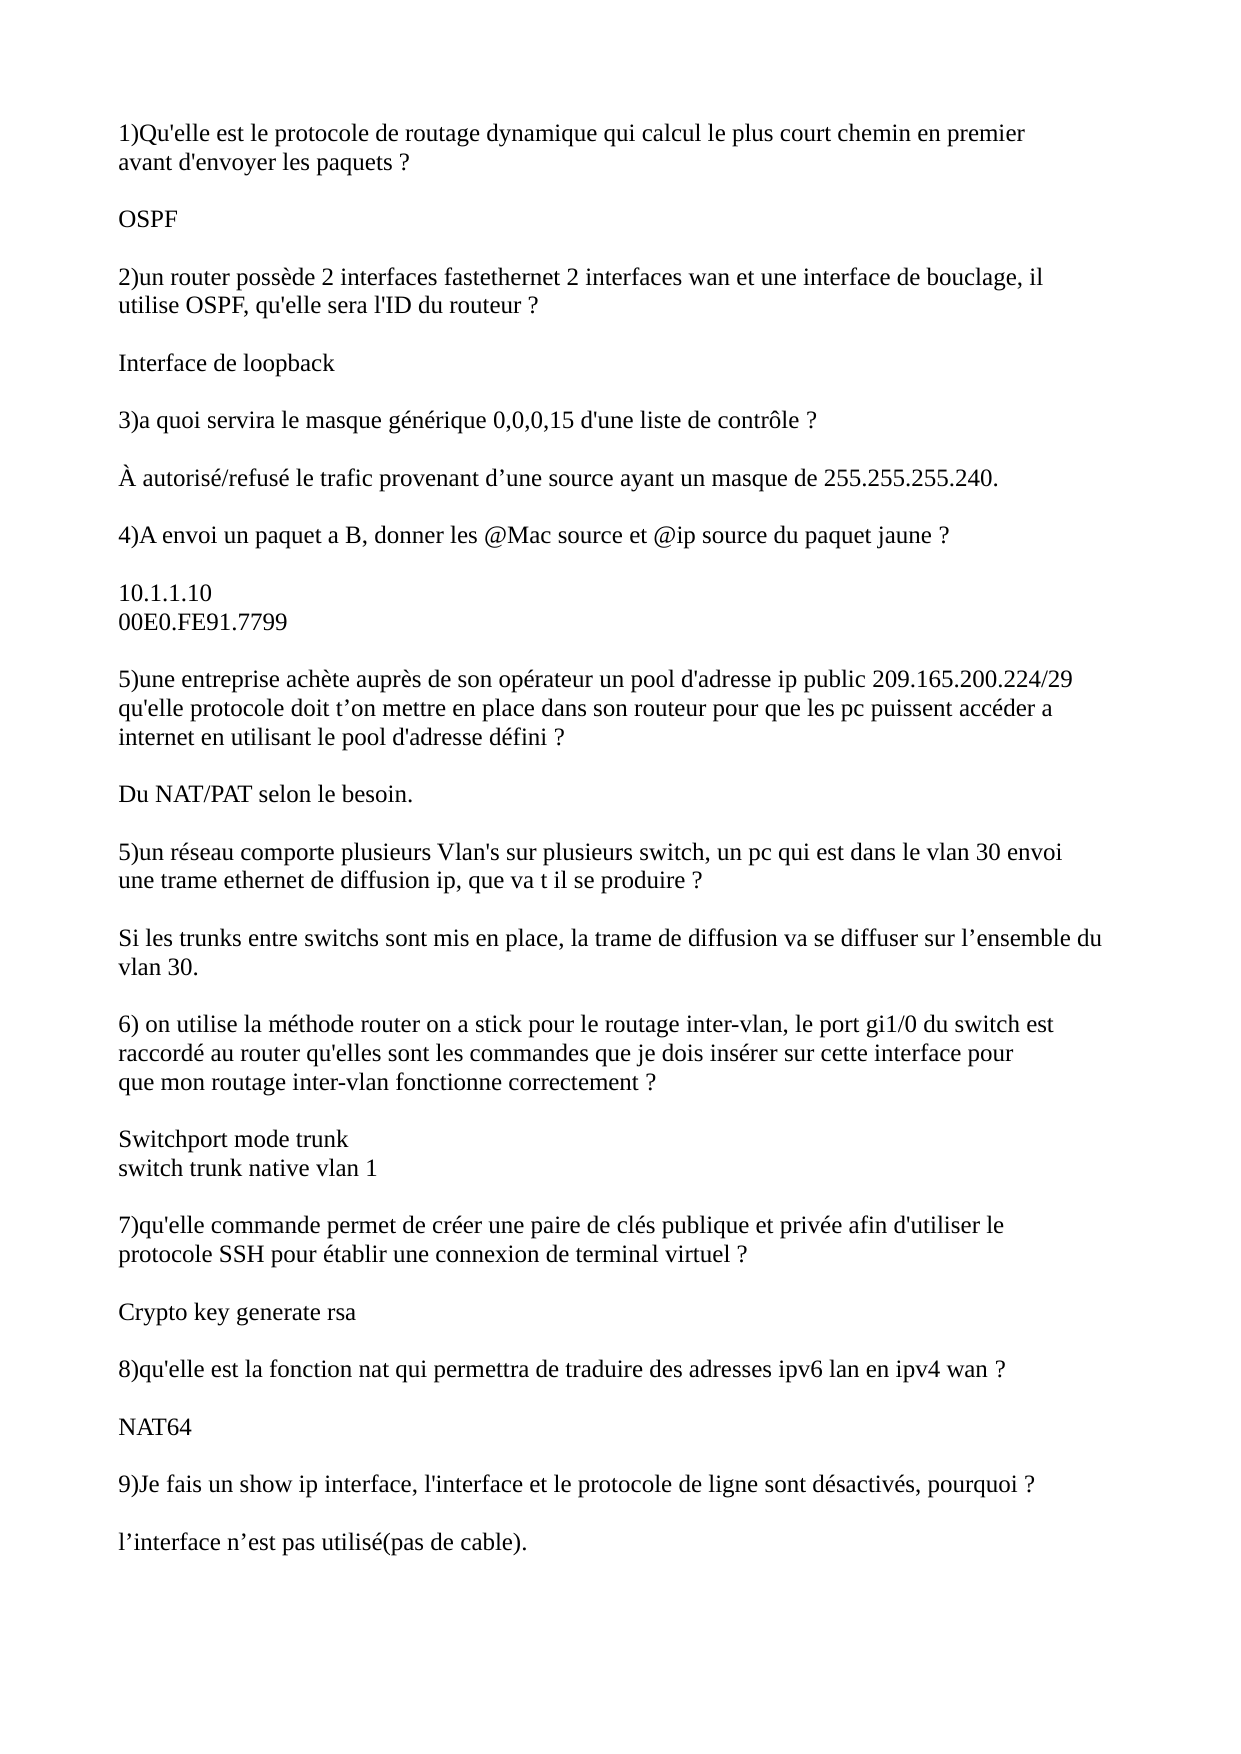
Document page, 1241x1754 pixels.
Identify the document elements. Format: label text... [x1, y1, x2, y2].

text 3)a quoi servira le masque générique 0,0,0,15 d'une liste de contrôle ? [118, 406, 1122, 434]
text l’interface n’est pas utilisé(pas de cable). [118, 1527, 1122, 1556]
text une trame ethernet de diffusion ip, que va t il se produire ? [118, 866, 1122, 894]
text 7)qu'elle commande permet de créer une paire de clés publique et privée afin d'utiliser le [118, 1211, 1122, 1239]
text 2)un router possède 2 interfaces fastethernet 2 interfaces wan et une interface de bouclage, il [118, 262, 1122, 291]
text 5)un réseau comporte plusieurs Vlan's sur plusieurs switch, un pc qui est dans le vlan 30 envoi [118, 837, 1122, 866]
text utilise OSPF, qu'elle sera l'ID du routeur ? [118, 291, 1122, 319]
text raccordé au router qu'elles sont les commandes que je dois insérer sur cette interface pour [118, 1038, 1122, 1067]
text 9)Je fais un show ip interface, l'interface et le protocole de ligne sont désactivés, pourquoi ? [118, 1469, 1122, 1498]
text switch trunk native vlan 1 [118, 1153, 1122, 1182]
text 8)qu'elle est la fonction nat qui permettra de traduire des adresses ipv6 lan en ipv4 wan ? [118, 1354, 1122, 1383]
text Switchport mode trunk [118, 1124, 1122, 1153]
text Interface de loopback [118, 348, 1122, 377]
text Crypto key generate rsa [118, 1297, 1122, 1326]
text 5)une entreprise achète auprès de son opérateur un pool d'adresse ip public 209.165.200.224/29 qu'elle protocole doit t’on mettre en place dans son routeur pour que les pc puissent accéder a internet en utilisant le pool d'adresse défini ? [118, 664, 1122, 751]
text Du NAT/PAT selon le besoin. [118, 779, 1122, 808]
text que mon routage inter-vlan fonctionne correctement ? [118, 1067, 1122, 1096]
text Si les trunks entre switchs sont mis en place, la trame de diffusion va se diffuser sur l’ensemble du vlan 30. [118, 923, 1122, 981]
text OSPF [118, 204, 1122, 233]
text avant d'envoyer les paquets ? [118, 147, 1122, 176]
text 6) on utilise la méthode router on a stick pour le routage inter-vlan, le port gi1/0 du switch est [118, 1009, 1122, 1038]
text 1)Qu'elle est le protocole de routage dynamique qui calcul le plus court chemin en premier [118, 118, 1122, 147]
text 00E0.FE91.7799 [118, 607, 1122, 636]
text 10.1.1.10 [118, 578, 1122, 607]
text 4)A envoi un paquet a B, donner les @Mac source et @ip source du paquet jaune ? [118, 521, 1122, 549]
text À autorisé/refusé le trafic provenant d’une source ayant un masque de 255.255.255.240. [118, 463, 1122, 492]
text protocole SSH pour établir une connexion de terminal virtuel ? [118, 1239, 1122, 1268]
text NAT64 [118, 1412, 1122, 1441]
